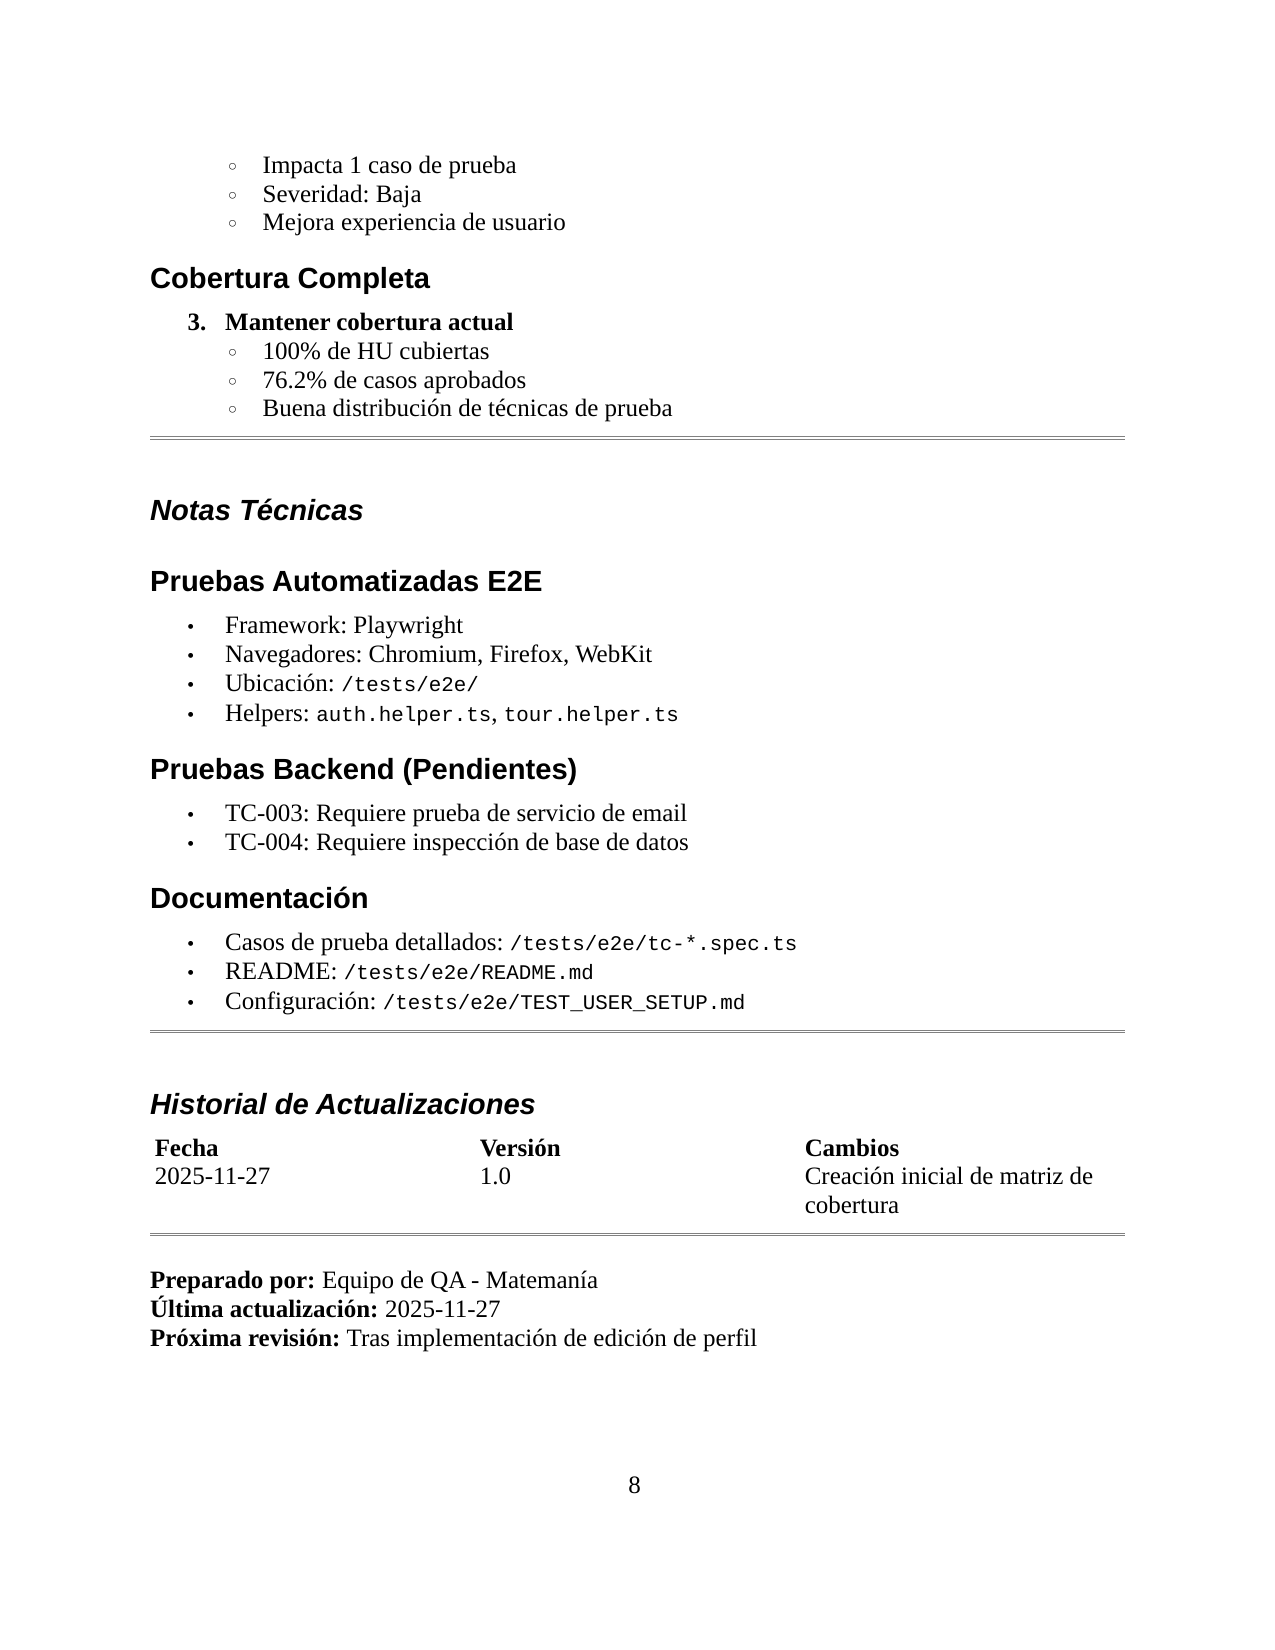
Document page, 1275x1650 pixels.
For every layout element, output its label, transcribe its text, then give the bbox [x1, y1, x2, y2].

list Mantener cobertura actual [187, 307, 1125, 336]
list Framework: Playwright [187, 611, 1125, 639]
table_cell Creación inicial de matriz de cobertura [800, 1161, 1125, 1219]
table_header Cambios [800, 1133, 1125, 1161]
list TC-004: Requiere inspección de base de datos [187, 827, 1125, 856]
list 100% de HU cubiertas [225, 336, 1125, 365]
list Ubicación: /tests/e2e/ [187, 668, 1125, 698]
subtitle Pruebas Automatizadas E2E [150, 564, 1125, 598]
list Helpers: auth.helper.ts, tour.helper.ts [187, 698, 1125, 727]
list Buena distribución de técnicas de prueba [225, 393, 1125, 422]
list Impacta 1 caso de prueba [225, 150, 1125, 179]
table_header Fecha [150, 1133, 475, 1161]
list Casos de prueba detallados: /tests/e2e/tc-*.spec.ts [187, 927, 1125, 956]
subtitle Pruebas Backend (Pendientes) [150, 752, 1125, 786]
table_header Versión [475, 1133, 800, 1161]
list TC-003: Requiere prueba de servicio de email [187, 798, 1125, 827]
table_cell 1.0 [475, 1161, 800, 1219]
subtitle Cobertura Completa [150, 261, 1125, 295]
list README: /tests/e2e/README.md [187, 956, 1125, 986]
subtitle Historial de Actualizaciones [150, 1087, 1125, 1120]
text Preparado por: Equipo de QA - Matemanía Última actualización: 2025-11-27 Próxima revisión: Tras implementación de edición de perfil [150, 1265, 1125, 1351]
list Mejora experiencia de usuario [225, 207, 1125, 236]
subtitle Documentación [150, 881, 1125, 914]
list Configuración: /tests/e2e/TEST_USER_SETUP.md [187, 986, 1125, 1016]
list Severidad: Baja [225, 179, 1125, 207]
subtitle Notas Técnicas [150, 493, 1125, 527]
list Navegadores: Chromium, Firefox, WebKit [187, 639, 1125, 668]
list 76.2% de casos aprobados [225, 365, 1125, 393]
table_cell 2025-11-27 [150, 1161, 475, 1219]
